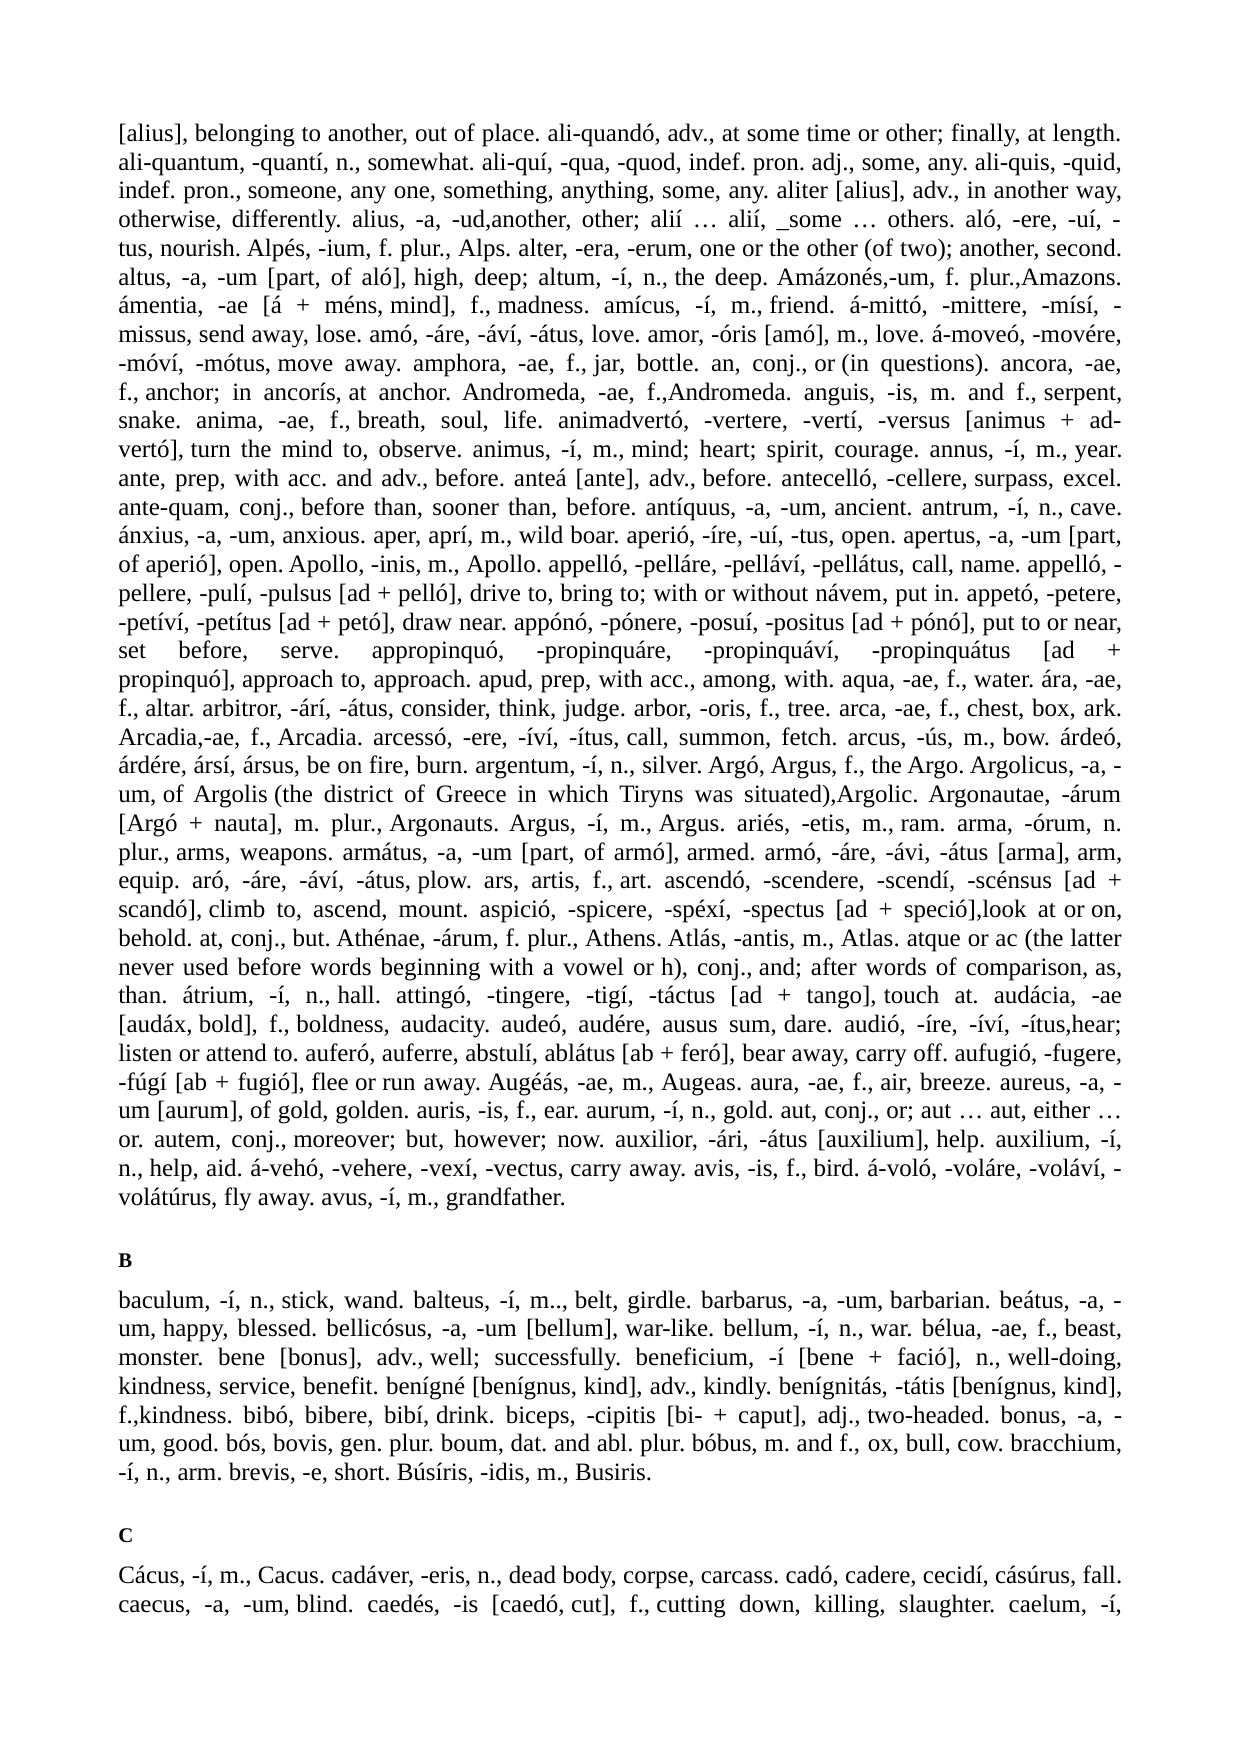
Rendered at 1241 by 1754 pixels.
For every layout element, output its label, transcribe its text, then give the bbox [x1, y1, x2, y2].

subtitle C [118, 1523, 1122, 1547]
text baculum, -í, n., stick, wand. balteus, -í, m.., belt, girdle. barbarus, -a, -um, barbarian. beátus, -a, -um, happy, blessed. bellicósus, -a, -um [bellum], war-like. bellum, -í, n., war. bélua, -ae, f., beast, monster. bene [bonus], adv., well; successfully. beneficium, -í [bene + fació], n., well-doing, kindness, service, benefit. benígné [benígnus, kind], adv., kindly. benígnitás, -tátis [benígnus, kind], f.,kindness. bibó, bibere, bibí, drink. biceps, -cipitis [bi- + caput], adj., two-headed. bonus, -a, -um, good. bós, bovis, gen. plur. boum, dat. and abl. plur. bóbus, m. and f., ox, bull, cow. bracchium, -í, n., arm. brevis, -e, short. Búsíris, -idis, m., Busiris. [118, 1285, 1122, 1486]
subtitle B [118, 1248, 1122, 1272]
text Cácus, -í, m., Cacus. cadáver, -eris, n., dead body, corpse, carcass. cadó, cadere, cecidí, cásúrus, fall. caecus, -a, -um, blind. caedés, -is [caedó, cut], f., cutting down, killing, slaughter. caelum, -í, [118, 1560, 1122, 1617]
text [alius], belonging to another, out of place. ali-quandó, adv., at some time or other; finally, at length. ali-quantum, -quantí, n., somewhat. ali-quí, -qua, -quod, indef. pron. adj., some, any. ali-quis, -quid, indef. pron., someone, any one, something, anything, some, any. aliter [alius], adv., in another way, otherwise, differently. alius, -a, -ud,another, other; alií … alií, _some … others. aló, -ere, -uí, -tus, nourish. Alpés, -ium, f. plur., Alps. alter, -era, -erum, one or the other (of two); another, second. altus, -a, -um [part, of aló], high, deep; altum, -í, n., the deep. Amázonés,-um, f. plur.,Amazons. ámentia, -ae [á + méns, mind], f., madness. amícus, -í, m., friend. á-mittó, -mittere, -mísí, -missus, send away, lose. amó, -áre, -áví, -átus, love. amor, -óris [amó], m., love. á-moveó, -movére, -móví, -mótus, move away. amphora, -ae, f., jar, bottle. an, conj., or (in questions). ancora, -ae, f., anchor; in ancorís, at anchor. Andromeda, -ae, f.,Andromeda. anguis, -is, m. and f., serpent, snake. anima, -ae, f., breath, soul, life. animadvertó, -vertere, -vertí, -versus [animus + ad-vertó], turn the mind to, observe. animus, -í, m., mind; heart; spirit, courage. annus, -í, m., year. ante, prep, with acc. and adv., before. anteá [ante], adv., before. antecelló, -cellere, surpass, excel. ante-quam, conj., before than, sooner than, before. antíquus, -a, -um, ancient. antrum, -í, n., cave. ánxius, -a, -um, anxious. aper, aprí, m., wild boar. aperió, -íre, -uí, -tus, open. apertus, -a, -um [part, of aperió], open. Apollo, -inis, m., Apollo. appelló, -pelláre, -pelláví, -pellátus, call, name. appelló, -pellere, -pulí, -pulsus [ad + pelló], drive to, bring to; with or without návem, put in. appetó, -petere, -petíví, -petítus [ad + petó], draw near. appónó, -pónere, -posuí, -positus [ad + pónó], put to or near, set before, serve. appropinquó, -propinquáre, -propinquáví, -propinquátus [ad + propinquó], approach to, approach. apud, prep, with acc., among, with. aqua, -ae, f., water. ára, -ae, f., altar. arbitror, -árí, -átus, consider, think, judge. arbor, -oris, f., tree. arca, -ae, f., chest, box, ark. Arcadia,-ae, f., Arcadia. arcessó, -ere, -íví, -ítus, call, summon, fetch. arcus, -ús, m., bow. árdeó, árdére, ársí, ársus, be on fire, burn. argentum, -í, n., silver. Argó, Argus, f., the Argo. Argolicus, -a, -um, of Argolis (the district of Greece in which Tiryns was situated),Argolic. Argonautae, -árum [Argó + nauta], m. plur., Argonauts. Argus, -í, m., Argus. ariés, -etis, m., ram. arma, -órum, n. plur., arms, weapons. armátus, -a, -um [part, of armó], armed. armó, -áre, -ávi, -átus [arma], arm, equip. aró, -áre, -áví, -átus, plow. ars, artis, f., art. ascendó, -scendere, -scendí, -scénsus [ad + scandó], climb to, ascend, mount. aspició, -spicere, -spéxí, -spectus [ad + speció],look at or on, behold. at, conj., but. Athénae, -árum, f. plur., Athens. Atlás, -antis, m., Atlas. atque or ac (the latter never used before words beginning with a vowel or h), conj., and; after words of comparison, as, than. átrium, -í, n., hall. attingó, -tingere, -tigí, -táctus [ad + tango], touch at. audácia, -ae [audáx, bold], f., boldness, audacity. audeó, audére, ausus sum, dare. audió, -íre, -íví, -ítus,hear; listen or attend to. auferó, auferre, abstulí, ablátus [ab + feró], bear away, carry off. aufugió, -fugere, -fúgí [ab + fugió], flee or run away. Augéás, -ae, m., Augeas. aura, -ae, f., air, breeze. aureus, -a, -um [aurum], of gold, golden. auris, -is, f., ear. aurum, -í, n., gold. aut, conj., or; aut … aut, either … or. autem, conj., moreover; but, however; now. auxilior, -ári, -átus [auxilium], help. auxilium, -í, n., help, aid. á-vehó, -vehere, -vexí, -vectus, carry away. avis, -is, f., bird. á-voló, -voláre, -voláví, -volátúrus, fly away. avus, -í, m., grandfather. [118, 118, 1122, 1211]
